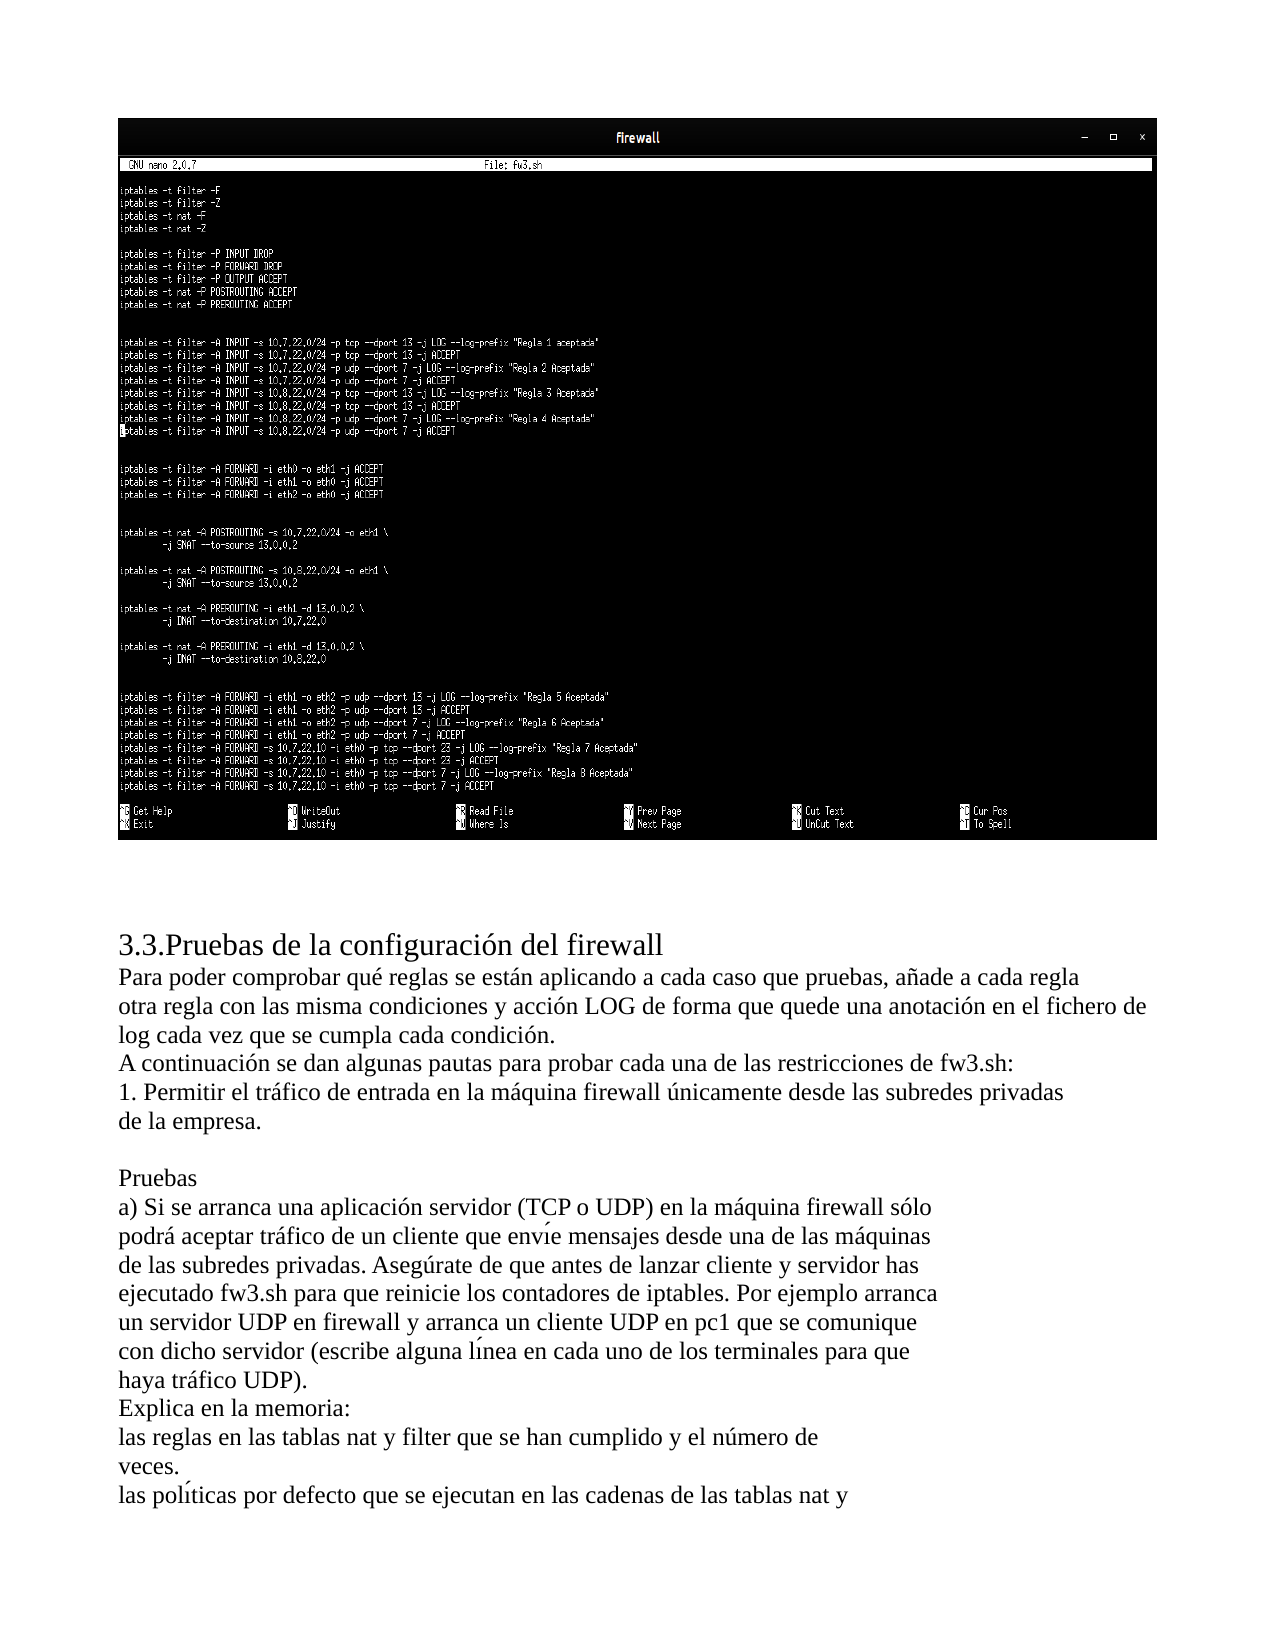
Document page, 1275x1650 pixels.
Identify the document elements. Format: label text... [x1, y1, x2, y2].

picture [118, 118, 1157, 840]
text podrá aceptar tráfico de un cliente que envı́e mensajes desde una de las máquinas [118, 1221, 1157, 1250]
text ejecutado fw3.sh para que reinicie los contadores de iptables. Por ejemplo arranca [118, 1278, 1157, 1307]
text Explica en la memoria: [118, 1393, 1157, 1422]
text a) Si se arranca una aplicación servidor (TCP o UDP) en la máquina firewall sólo [118, 1192, 1157, 1221]
text Para poder comprobar qué reglas se están aplicando a cada caso que pruebas, añade a cada regla [118, 962, 1157, 991]
text las reglas en las tablas nat y filter que se han cumplido y el número de [118, 1422, 1157, 1451]
text un servidor UDP en firewall y arranca un cliente UDP en pc1 que se comunique [118, 1307, 1157, 1336]
text las polı́ticas por defecto que se ejecutan en las cadenas de las tablas nat y [118, 1480, 1157, 1508]
text con dicho servidor (escribe alguna lı́nea en cada uno de los terminales para que [118, 1336, 1157, 1365]
text otra regla con las misma condiciones y acción LOG de forma que quede una anotación en el fichero de [118, 991, 1157, 1020]
text haya tráfico UDP). [118, 1365, 1157, 1393]
text de las subredes privadas. Asegúrate de que antes de lanzar cliente y servidor has [118, 1250, 1157, 1278]
text A continuación se dan algunas pautas para probar cada una de las restricciones de fw3.sh: [118, 1048, 1157, 1077]
text de la empresa. [118, 1106, 1157, 1135]
text 1. Permitir el tráfico de entrada en la máquina firewall únicamente desde las subredes privadas [118, 1077, 1157, 1106]
text veces. [118, 1451, 1157, 1480]
text 3.3.Pruebas de la configuración del firewall [118, 926, 1157, 962]
text Pruebas [118, 1163, 1157, 1192]
text log cada vez que se cumpla cada condición. [118, 1020, 1157, 1048]
